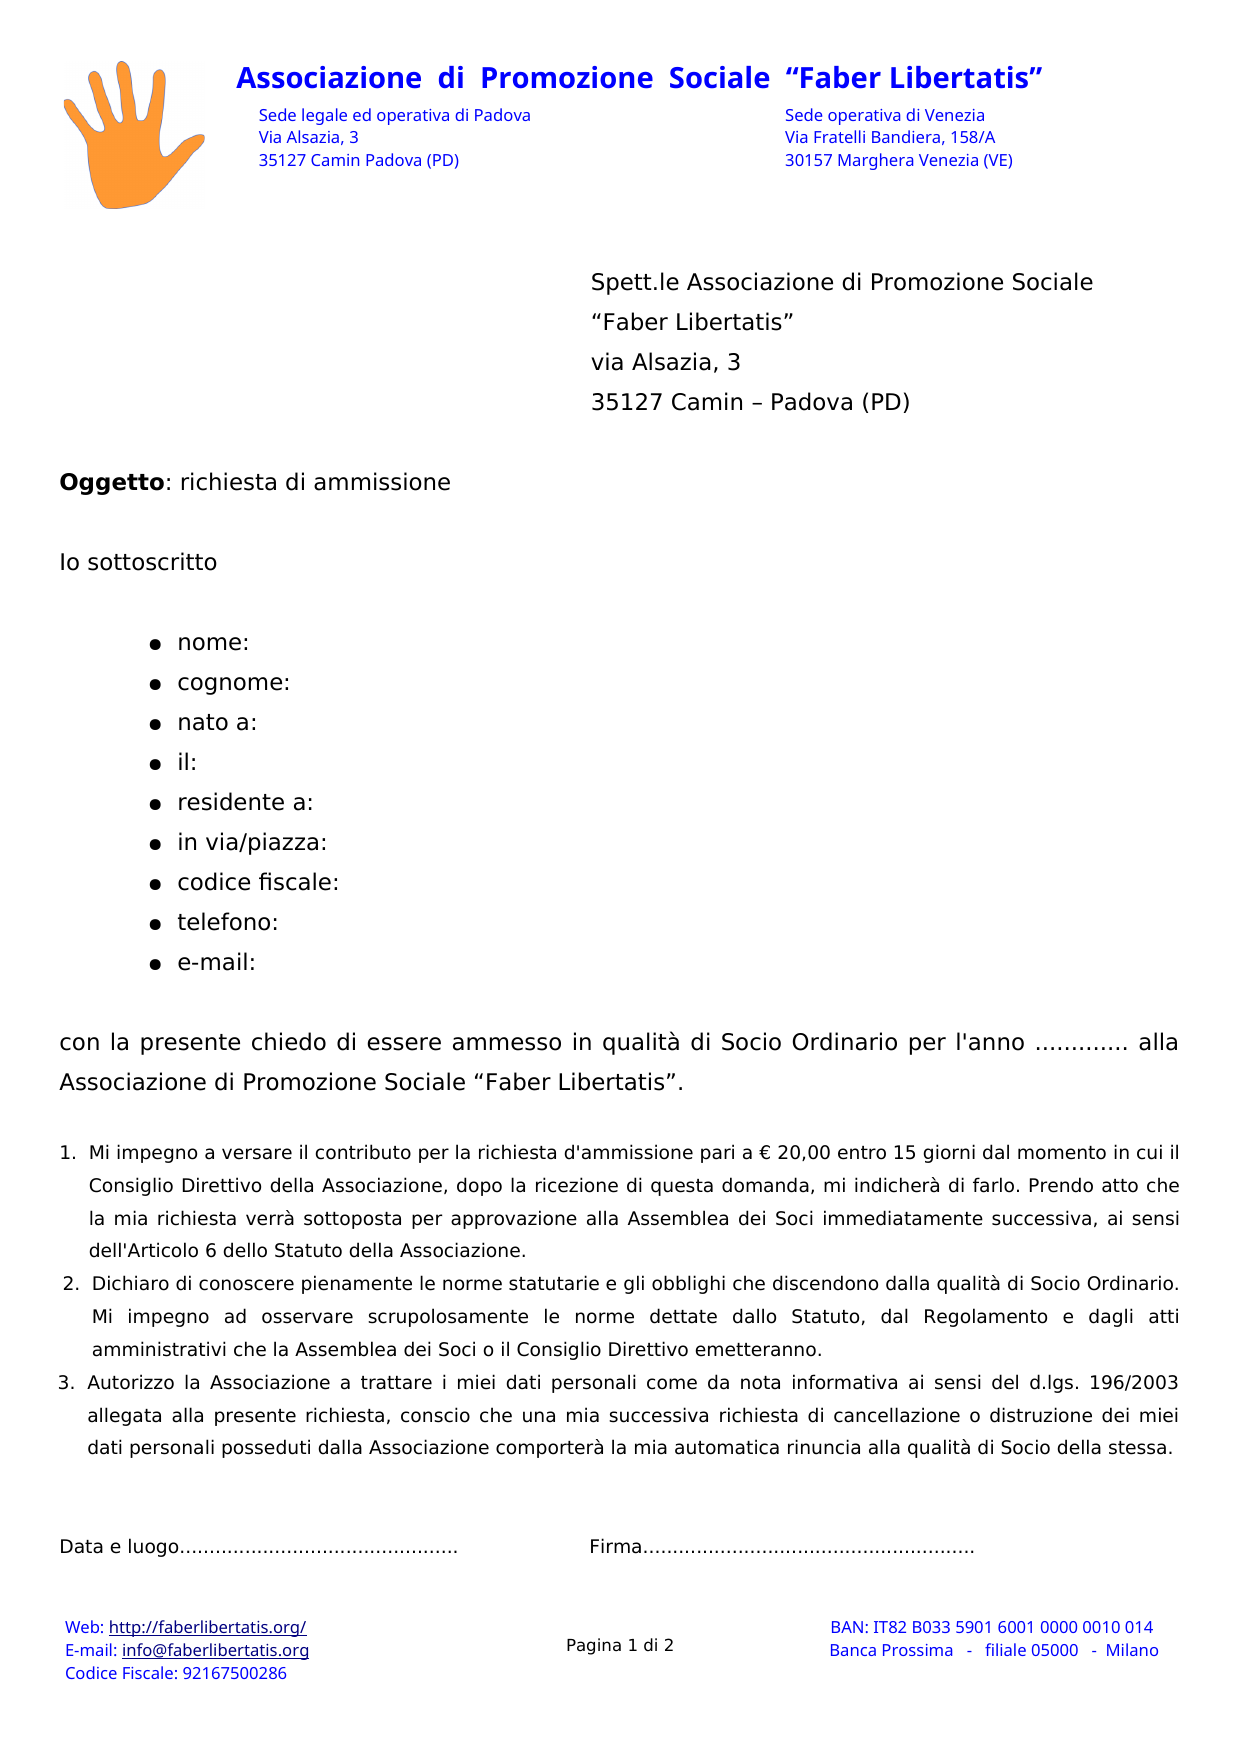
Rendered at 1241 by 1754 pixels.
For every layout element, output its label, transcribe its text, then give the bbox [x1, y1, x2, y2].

list codice fiscale: [148, 869, 1181, 896]
list e-mail: [148, 949, 1181, 976]
list il: [148, 749, 1181, 776]
list Autorizzo la Associazione a trattare i miei dati personali come da nota informativa ai sensi del d.lgs. 196/2003 allegata alla presente richiesta, conscio che una mia successiva richiesta di cancellazione o distruzione dei miei dati personali posseduti dalla Associazione comporterà la mia automatica rinuncia alla qualità di Socio della stessa. [57, 1372, 1181, 1459]
text “Faber Libertatis” [591, 309, 1181, 336]
text 35127 Camin – Padova (PD) [591, 389, 1181, 416]
list telefono: [148, 909, 1181, 936]
list nome: [148, 629, 1181, 656]
text Oggetto: richiesta di ammissione [59, 469, 1181, 496]
list in via/piazza: [148, 829, 1181, 856]
list nato a: [148, 709, 1181, 736]
text con la presente chiedo di essere ammesso in qualità di Socio Ordinario per l'anno ............. alla Associazione di Promozione Sociale “Faber Libertatis”. [59, 1029, 1181, 1096]
text Io sottoscritto [59, 549, 1181, 576]
list residente a: [148, 789, 1181, 816]
text Data e luogo............................................... Firma........................................................ [59, 1536, 1181, 1558]
text Spett.le Associazione di Promozione Sociale [591, 269, 1181, 296]
list Mi impegno a versare il contributo per la richiesta d'ammissione pari a € 20,00 entro 15 giorni dal momento in cui il Consiglio Direttivo della Associazione, dopo la ricezione di questa domanda, mi indicherà di farlo. Prendo atto che la mia richiesta verrà sottoposta per approvazione alla Assemblea dei Soci immediatamente successiva, ai sensi dell'Articolo 6 dello Statuto della Associazione. [59, 1142, 1181, 1262]
picture [63, 61, 205, 209]
text via Alsazia, 3 [591, 349, 1181, 376]
list cognome: [148, 669, 1181, 696]
list Dichiaro di conoscere pienamente le norme statutarie e gli obblighi che discendono dalla qualità di Socio Ordinario. Mi impegno ad osservare scrupolosamente le norme dettate dallo Statuto, dal Regolamento e dagli atti amministrativi che la Assemblea dei Soci o il Consiglio Direttivo emetteranno. [62, 1273, 1181, 1361]
